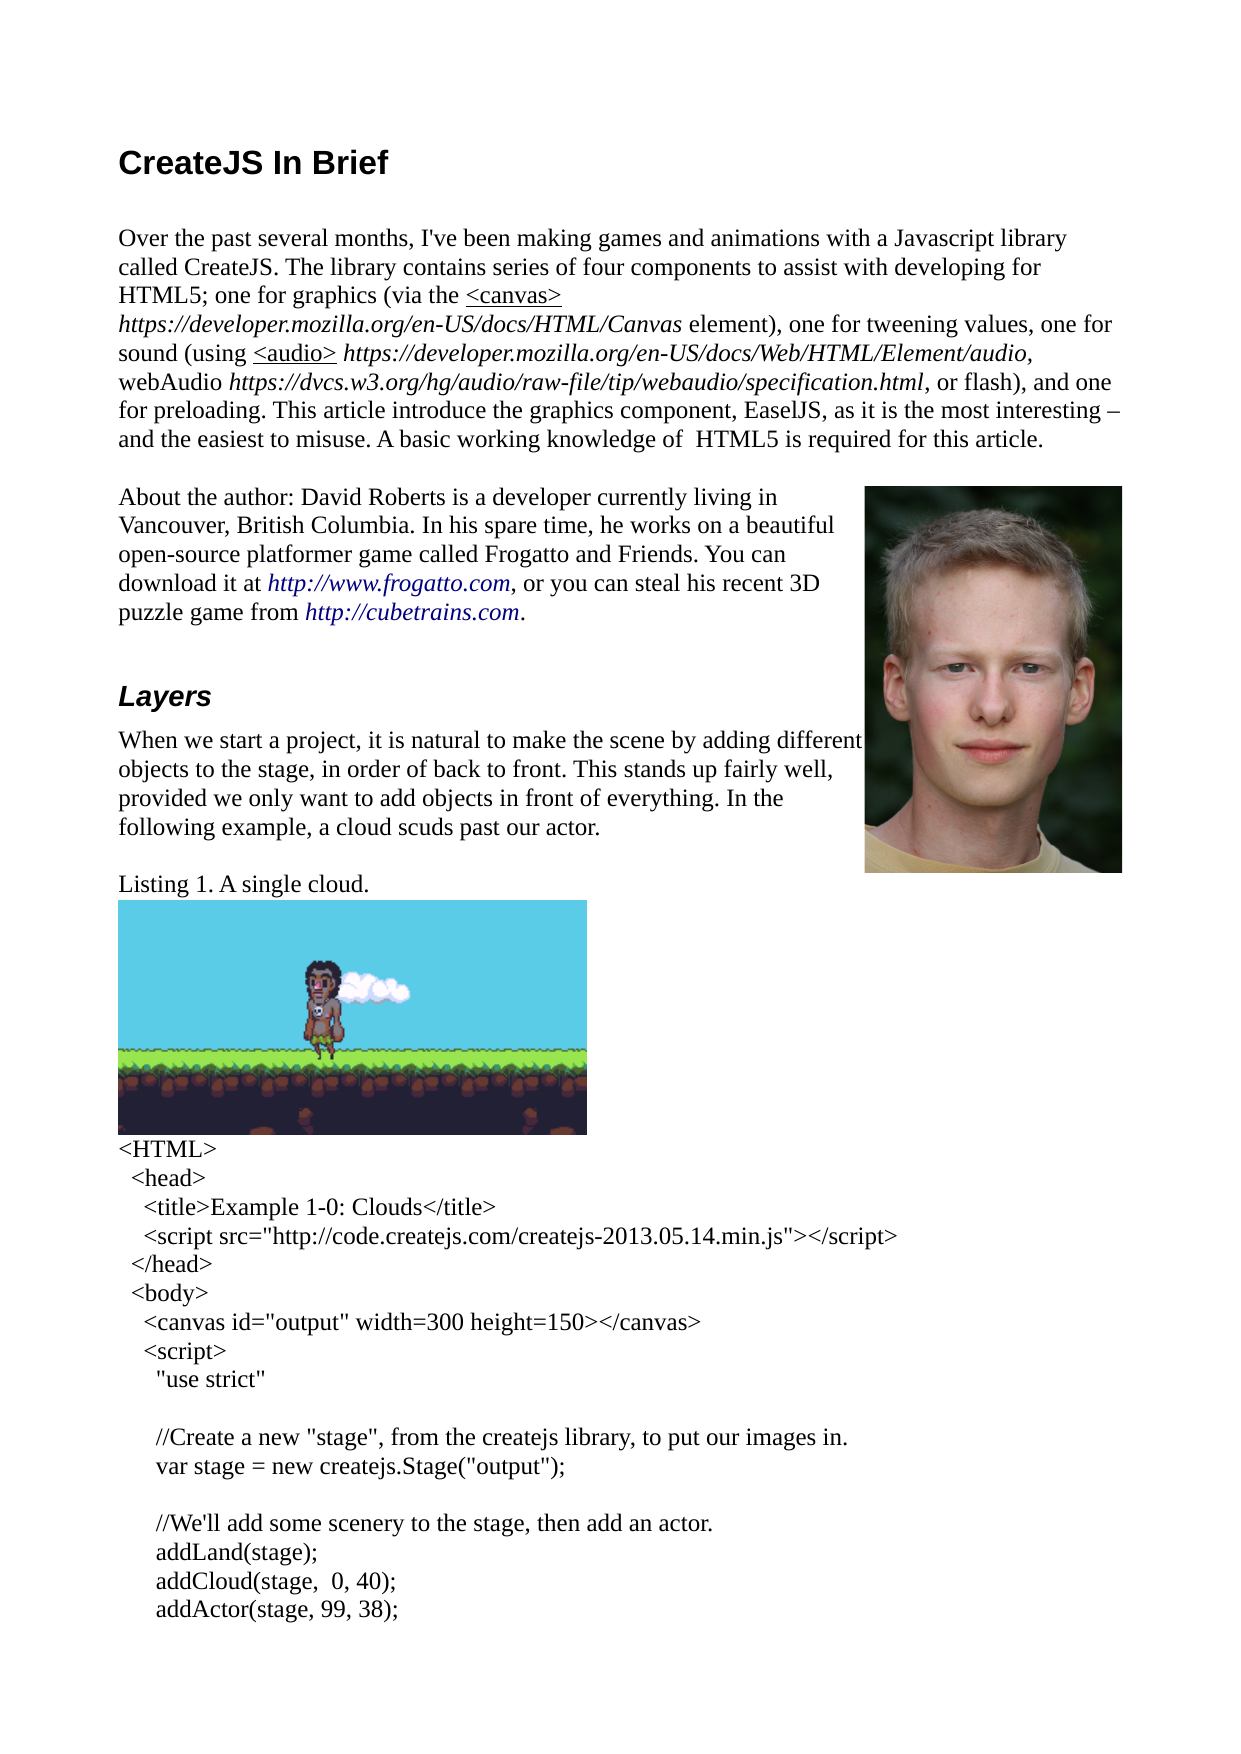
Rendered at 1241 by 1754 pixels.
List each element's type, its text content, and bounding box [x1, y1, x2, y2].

text <body> [118, 1278, 1122, 1307]
text Over the past several months, I've been making games and animations with a Javascript library called CreateJS. The library contains series of four components to assist with developing for HTML5; one for graphics (via the <canvas> https://developer.mozilla.org/en-US/docs/HTML/Canvas element), one for tweening values, one for sound (using <audio> https://developer.mozilla.org/en-US/docs/Web/HTML/Element/audio, webAudio https://dvcs.w3.org/hg/audio/raw-file/tip/webaudio/specification.html, or flash), and one for preloading. This article introduce the graphics component, EaselJS, as it is the most interesting – and the easiest to misuse. A basic working knowledge of HTML5 is required for this article. [118, 223, 1122, 453]
text Listing 1. A single cloud. [118, 869, 1122, 898]
subtitle CreateJS In Brief [118, 143, 1122, 182]
text var stage = new createjs.Stage("output"); [118, 1451, 1122, 1479]
text <HTML> [118, 898, 1122, 1163]
text addLand(stage); [118, 1537, 1122, 1566]
text <script> [118, 1336, 1122, 1364]
text <head> [118, 1163, 1122, 1192]
subtitle Layers [118, 679, 864, 713]
text <canvas id="output" width=300 height=150></canvas> [118, 1307, 1122, 1336]
text </head> [118, 1249, 1122, 1278]
text //We'll add some scenery to the stage, then add an actor. [118, 1508, 1122, 1537]
text About the author: David Roberts is a developer currently living in Vancouver, British Columbia. In his spare time, he works on a beautiful open-source platformer game called Frogatto and Friends. You can download it at http://www.frogatto.com, or you can steal his recent 3D puzzle game from http://cubetrains.com. [118, 482, 1122, 626]
picture [118, 900, 587, 1135]
text <script src="http://code.createjs.com/createjs-2013.05.14.min.js"></script> [118, 1221, 1122, 1249]
text //Create a new "stage", from the createjs library, to put our images in. [118, 1422, 1122, 1451]
text <title>Example 1-0: Clouds</title> [118, 1192, 1122, 1221]
text When we start a project, it is natural to make the scene by adding different objects to the stage, in order of back to front. This stands up fairly well, provided we only want to add objects in front of everything. In the following example, a cloud scuds past our actor. [118, 725, 864, 840]
text addActor(stage, 99, 38); [118, 1594, 1122, 1623]
text "use strict" [118, 1364, 1122, 1393]
picture [864, 486, 1123, 873]
text addCloud(stage, 0, 40); [118, 1566, 1122, 1594]
